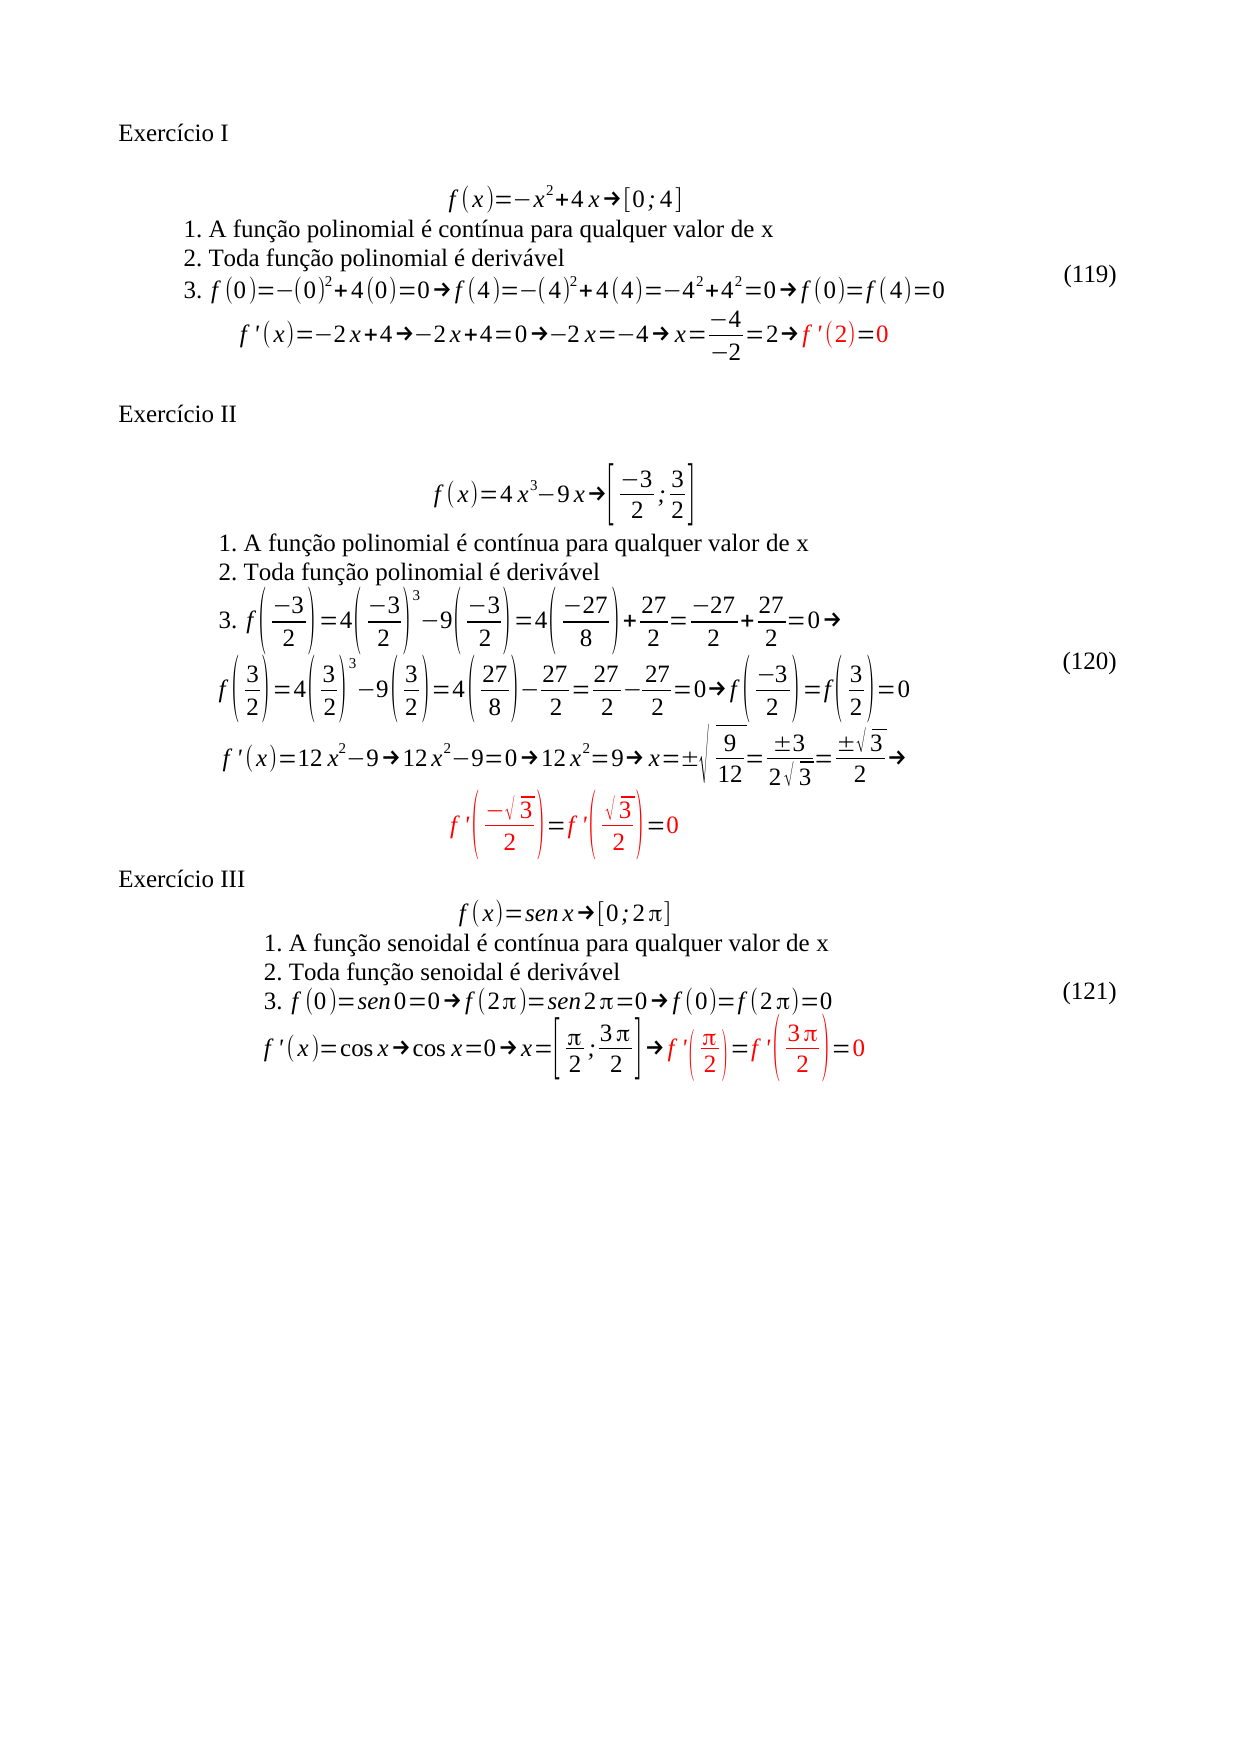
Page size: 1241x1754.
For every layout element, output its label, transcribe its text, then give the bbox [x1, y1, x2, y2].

table_header (119) [1010, 176, 1122, 371]
table_header (120) [1010, 457, 1122, 864]
table_header [118, 457, 1010, 864]
text Exercício I [118, 118, 1122, 147]
text Exercício II [118, 399, 1122, 428]
table_header (121) [1010, 893, 1122, 1087]
table_header [118, 893, 1010, 1087]
text Exercício III [118, 864, 1122, 893]
table_header [118, 176, 1010, 371]
